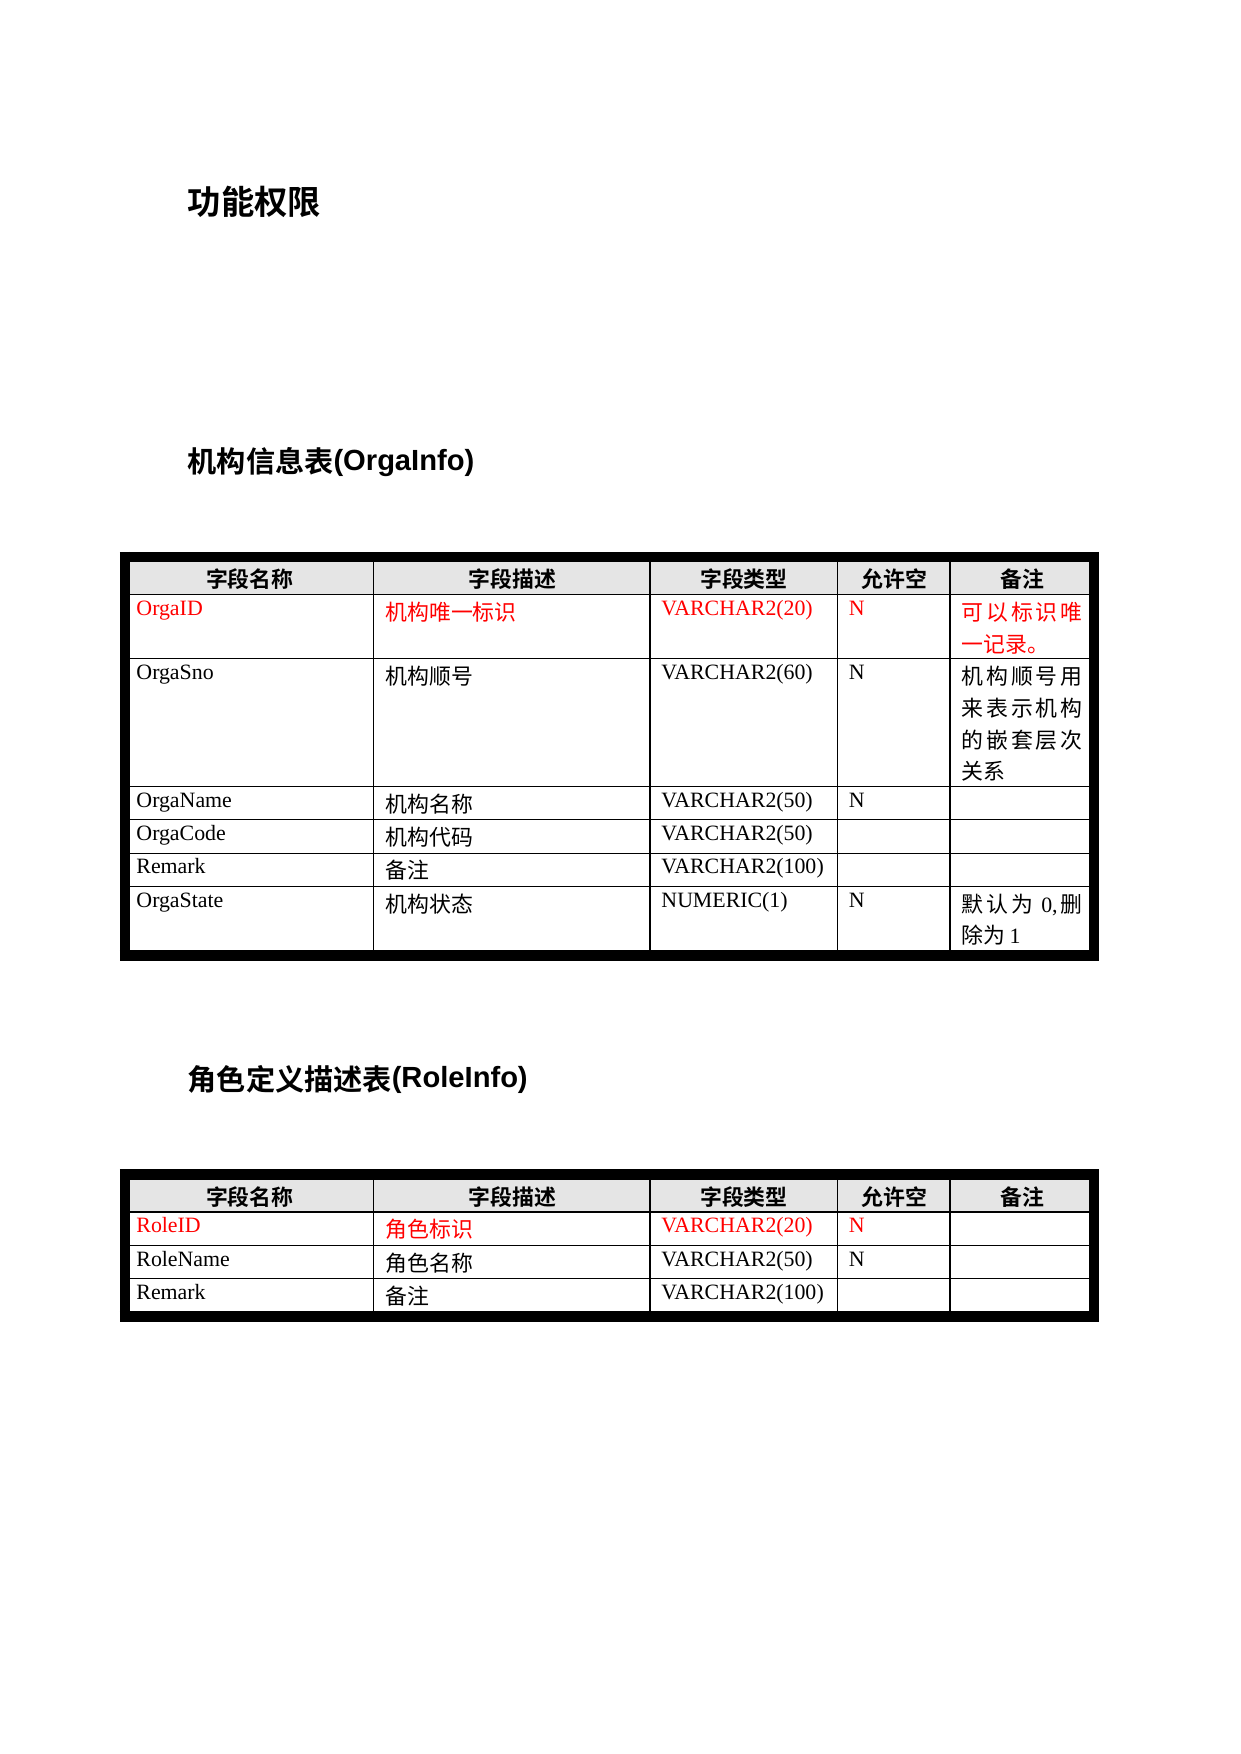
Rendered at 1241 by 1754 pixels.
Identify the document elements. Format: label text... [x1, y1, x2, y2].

table_cell N [838, 1246, 949, 1278]
table_header 备注 [951, 562, 1089, 594]
table_cell 机构代码 [374, 820, 649, 852]
table_cell N [838, 1213, 949, 1245]
table_cell 机构顺号用来表示机构的嵌套层次关系 [951, 659, 1089, 786]
table_cell [951, 854, 1089, 886]
table_cell OrgaState [130, 887, 373, 950]
table_cell OrgaCode [130, 820, 373, 852]
table_cell [951, 787, 1089, 819]
table_cell Remark [130, 1279, 373, 1311]
table_cell [951, 1246, 1089, 1278]
table_cell VARCHAR2(50) [651, 1246, 837, 1278]
table_header 备注 [951, 1180, 1089, 1211]
table_cell 机构唯一标识 [374, 595, 649, 658]
table_cell Remark [130, 854, 373, 886]
table_cell 机构顺号 [374, 659, 649, 786]
subtitle 角色定义描述表(RoleInfo) [187, 1039, 1053, 1104]
subtitle 功能权限 [187, 162, 1053, 227]
table_cell 角色名称 [374, 1246, 649, 1278]
table_cell VARCHAR2(50) [651, 820, 837, 852]
table_cell 默认为0,删除为1 [951, 887, 1089, 950]
table_cell OrgaName [130, 787, 373, 819]
table_header 字段类型 [651, 1180, 837, 1211]
table_cell [838, 820, 949, 852]
table_cell RoleName [130, 1246, 373, 1278]
table_header 字段描述 [374, 1180, 649, 1211]
table_cell VARCHAR2(20) [651, 1213, 837, 1245]
table_header 字段类型 [651, 562, 837, 594]
table_header 字段描述 [374, 562, 649, 594]
table_cell 可以标识唯一记录。 [951, 595, 1089, 658]
table_cell [838, 1279, 949, 1311]
table_cell VARCHAR2(50) [651, 787, 837, 819]
table_header 字段名称 [130, 562, 373, 594]
table_cell [838, 854, 949, 886]
table_cell RoleID [130, 1213, 373, 1245]
table_cell N [838, 595, 949, 658]
table_cell VARCHAR2(20) [651, 595, 837, 658]
table_header 允许空 [838, 562, 949, 594]
table_cell 备注 [374, 1279, 649, 1311]
table_cell [951, 1213, 1089, 1245]
table_cell 备注 [374, 854, 649, 886]
table_cell VARCHAR2(100) [651, 1279, 837, 1311]
table_cell N [838, 659, 949, 786]
table_header 允许空 [838, 1180, 949, 1211]
table_cell [951, 1279, 1089, 1311]
table_cell [951, 820, 1089, 852]
table_header 字段名称 [130, 1180, 373, 1211]
table_cell 机构状态 [374, 887, 649, 950]
table_cell OrgaID [130, 595, 373, 658]
table_cell VARCHAR2(100) [651, 854, 837, 886]
subtitle 机构信息表(OrgaInfo) [187, 422, 1053, 487]
table_cell OrgaSno [130, 659, 373, 786]
table_cell 角色标识 [374, 1213, 649, 1245]
table_cell VARCHAR2(60) [651, 659, 837, 786]
table_cell N [838, 887, 949, 950]
table_cell NUMERIC(1) [651, 887, 837, 950]
table_cell 机构名称 [374, 787, 649, 819]
table_cell N [838, 787, 949, 819]
